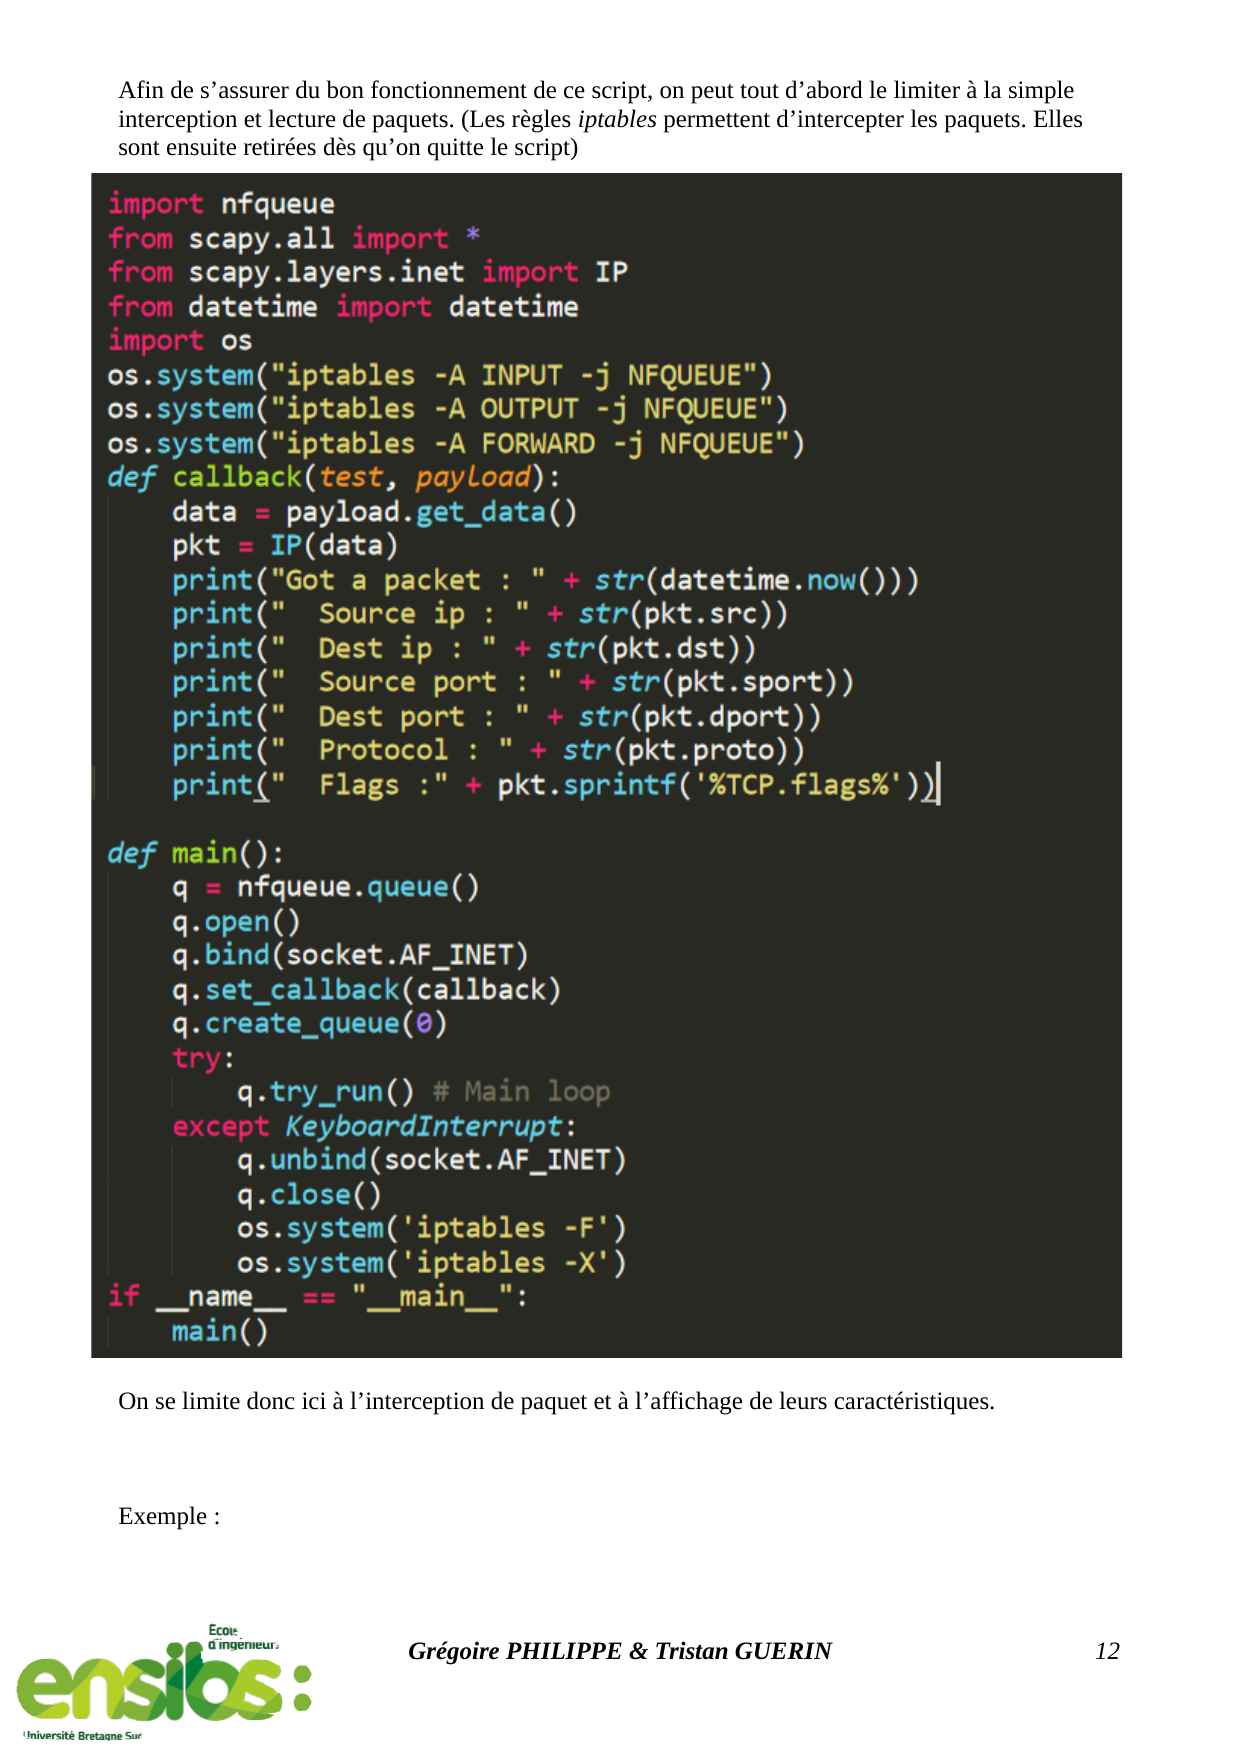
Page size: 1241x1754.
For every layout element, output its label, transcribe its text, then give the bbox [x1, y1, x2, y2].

text On se limite donc ici à l’interception de paquet et à l’affichage de leurs caractéristiques. [118, 1386, 1122, 1415]
text Afin de s’assurer du bon fonctionnement de ce script, on peut tout d’abord le limiter à la simple interception et lecture de paquets. (Les règles iptables permettent d’intercepter les paquets. Elles sont ensuite retirées dès qu’on quitte le script) [118, 75, 1122, 161]
text Exemple : [118, 1501, 1122, 1530]
